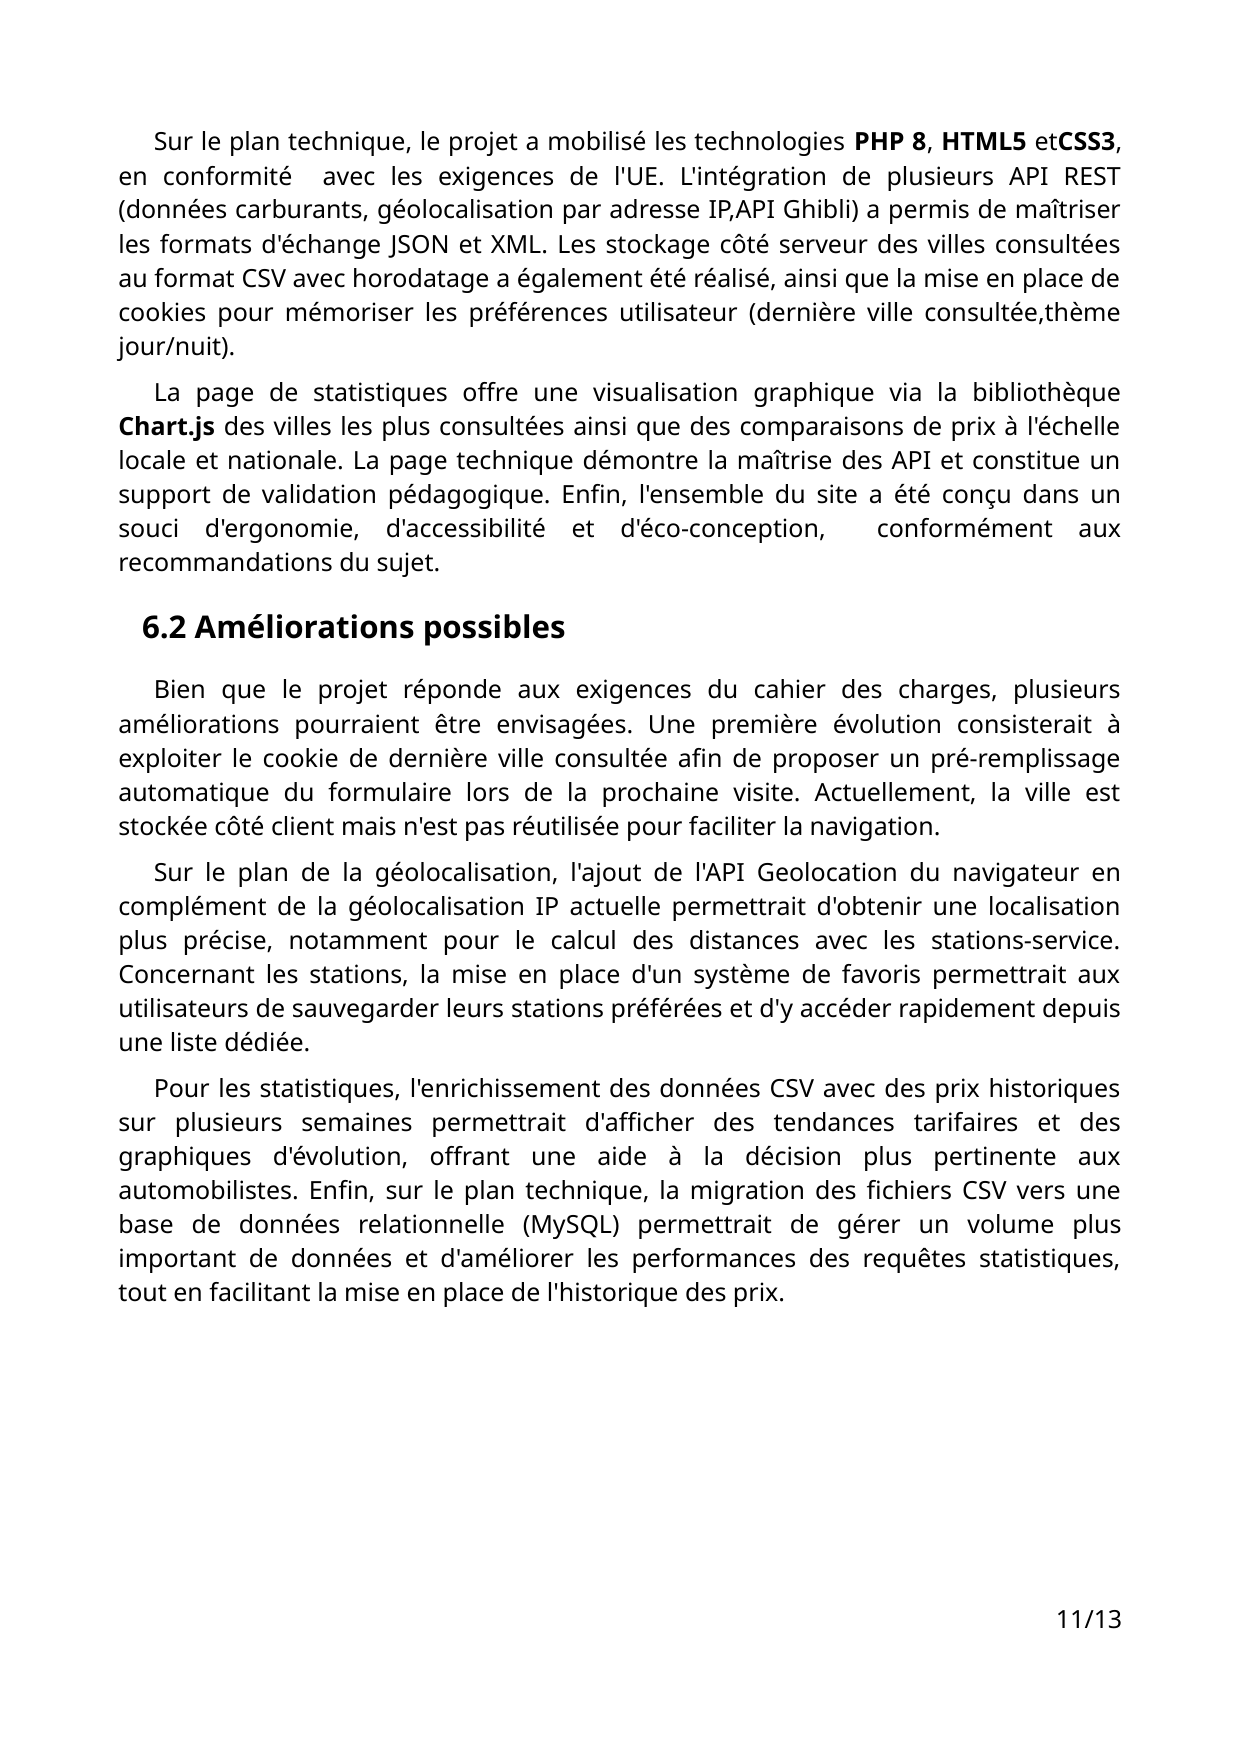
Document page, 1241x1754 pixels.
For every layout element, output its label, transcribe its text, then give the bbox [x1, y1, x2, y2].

text La page de statistiques offre une visualisation graphique via la bibliothèque Chart.js des villes les plus consultées ainsi que des comparaisons de prix à l'échelle locale et nationale. La page technique démontre la maîtrise des API et constitue un support de validation pédagogique. Enfin, l'ensemble du site a été conçu dans un souci d'ergonomie, d'accessibilité et d'éco-conception, conformément aux recommandations du sujet. [118, 374, 1122, 579]
text Sur le plan technique, le projet a mobilisé les technologies PHP 8, HTML5 etCSS3, en conformité avec les exigences de l'UE. L'intégration de plusieurs API REST (données carburants, géolocalisation par adresse IP,API Ghibli) a permis de maîtriser les formats d'échange JSON et XML. Les stockage côté serveur des villes consultées au format CSV avec horodatage a également été réalisé, ainsi que la mise en place de cookies pour mémoriser les préférences utilisateur (dernière ville consultée,thème jour/nuit). [118, 124, 1122, 362]
text Bien que le projet réponde aux exigences du cahier des charges, plusieurs améliorations pourraient être envisagées. Une première évolution consisterait à exploiter le cookie de dernière ville consultée afin de proposer un pré-remplissage automatique du formulaire lors de la prochaine visite. Actuellement, la ville est stockée côté client mais n'est pas réutilisée pour faciliter la navigation. [118, 672, 1122, 842]
text Pour les statistiques, l'enrichissement des données CSV avec des prix historiques sur plusieurs semaines permettrait d'afficher des tendances tarifaires et des graphiques d'évolution, offrant une aide à la décision plus pertinente aux automobilistes. Enfin, sur le plan technique, la migration des fichiers CSV vers une base de données relationnelle (MySQL) permettrait de gérer un volume plus important de données et d'améliorer les performances des requêtes statistiques, tout en facilitant la mise en place de l'historique des prix. [118, 1071, 1122, 1309]
text Sur le plan de la géolocalisation, l'ajout de l'API Geolocation du navigateur en complément de la géolocalisation IP actuelle permettrait d'obtenir une localisation plus précise, notamment pour le calcul des distances avec les stations-service. Concernant les stations, la mise en place d'un système de favoris permettrait aux utilisateurs de sauvegarder leurs stations préférées et d'y accéder rapidement depuis une liste dédiée. [118, 854, 1122, 1059]
subtitle 6.2 Améliorations possibles [118, 605, 1122, 648]
